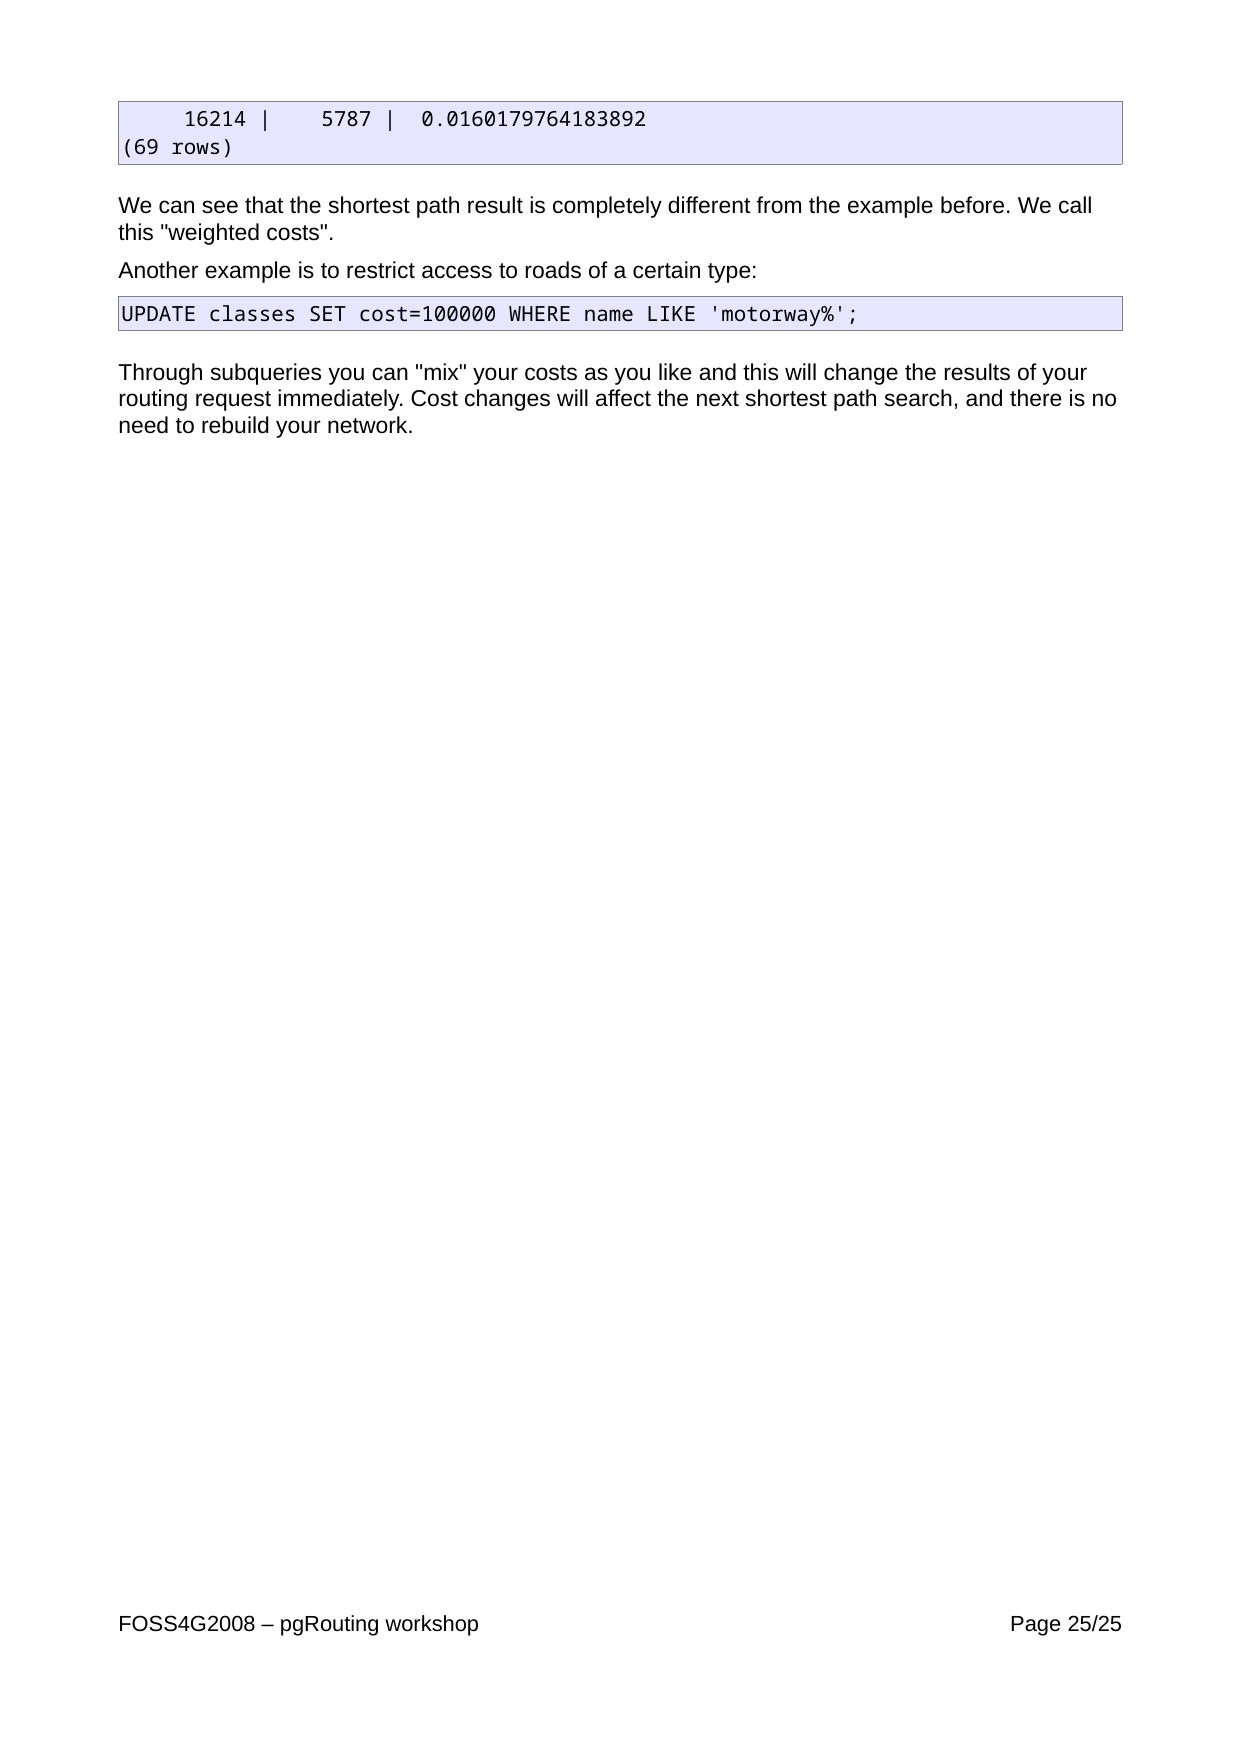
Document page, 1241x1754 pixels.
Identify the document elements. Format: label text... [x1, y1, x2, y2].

text Through subqueries you can "mix" your costs as you like and this will change the results of your routing request immediately. Cost changes will affect the next shortest path search, and there is no need to rebuild your network. [118, 359, 1122, 438]
text (69 rows) [119, 129, 1122, 164]
text UPDATE classes SET cost=100000 WHERE name LIKE 'motorway%'; [119, 297, 1122, 330]
text 16214 | 5787 | 0.0160179764183892 [119, 102, 1122, 129]
text Another example is to restrict access to roads of a certain type: [118, 257, 1122, 284]
text We can see that the shortest path result is completely different from the example before. We call this "weighted costs". [118, 192, 1122, 245]
